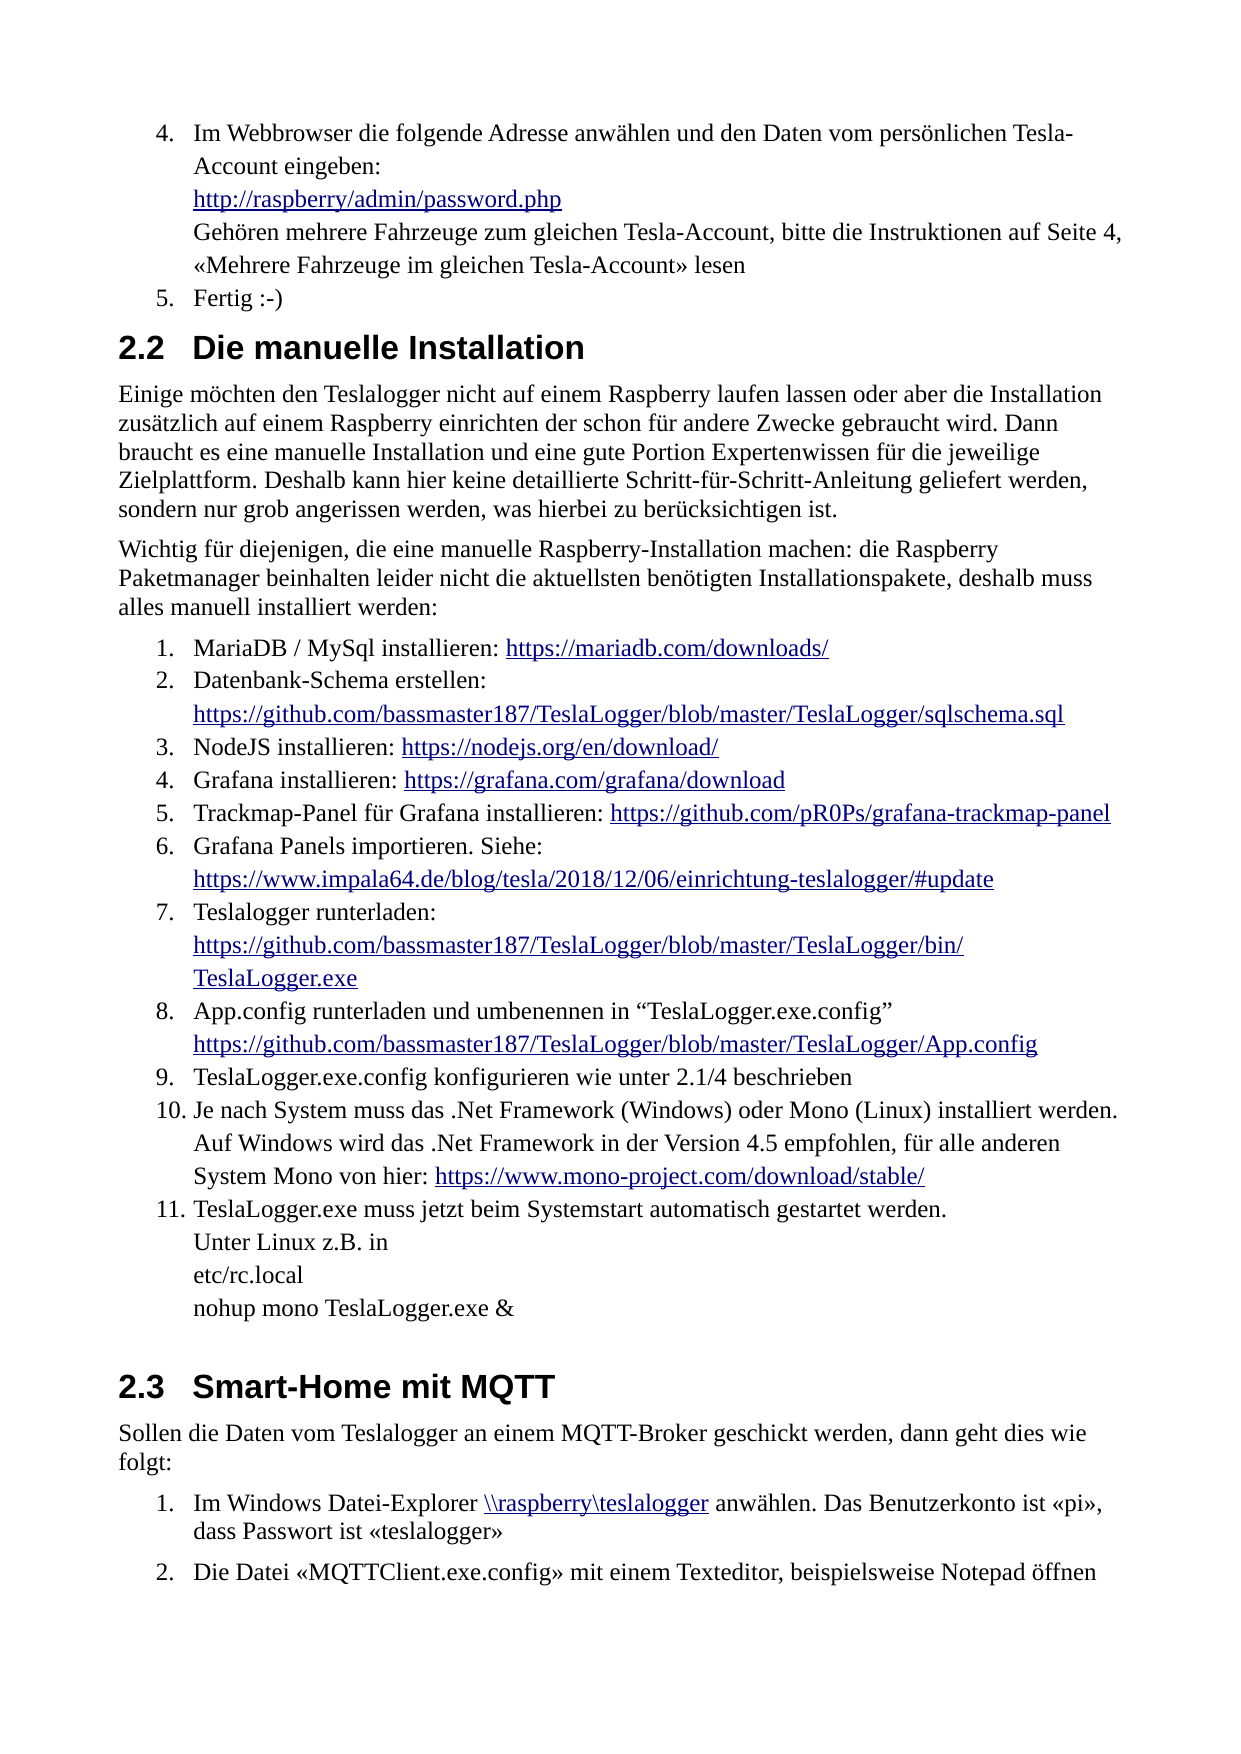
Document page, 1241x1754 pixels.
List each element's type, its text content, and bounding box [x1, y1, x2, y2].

subtitle Die manuelle Installation [118, 328, 1122, 367]
list Im Webbrowser die folgende Adresse anwählen und den Daten vom persönlichen Tesla-Account eingeben: http://raspberry/admin/password.php Gehören mehrere Fahrzeuge zum gleichen Tesla-Account, bitte die Instruktionen auf Seite 4, «Mehrere Fahrzeuge im gleichen Tesla-Account» lesen [156, 118, 1122, 279]
list NodeJS installieren: https://nodejs.org/en/download/ [156, 732, 1122, 760]
text Wichtig für diejenigen, die eine manuelle Raspberry-Installation machen: die Raspberry Paketmanager beinhalten leider nicht die aktuellsten benötigten Installationspakete, deshalb muss alles manuell installiert werden: [118, 534, 1122, 621]
list Die Datei «MQTTClient.exe.config» mit einem Texteditor, beispielsweise Notepad öffnen [156, 1557, 1122, 1586]
text Einige möchten den Teslalogger nicht auf einem Raspberry laufen lassen oder aber die Installation zusätzlich auf einem Raspberry einrichten der schon für andere Zwecke gebraucht wird. Dann braucht es eine manuelle Installation und eine gute Portion Expertenwissen für die jeweilige Zielplattform. Deshalb kann hier keine detaillierte Schritt-für-Schritt-Anleitung geliefert werden, sondern nur grob angerissen werden, was hierbei zu berücksichtigen ist. [118, 379, 1122, 523]
list Datenbank-Schema erstellen: https://github.com/bassmaster187/TeslaLogger/blob/master/TeslaLogger/sqlschema.sql [156, 666, 1122, 727]
list MariaDB / MySql installieren: https://mariadb.com/downloads/ [156, 633, 1122, 661]
list Je nach System muss das .Net Framework (Windows) oder Mono (Linux) installiert werden. Auf Windows wird das .Net Framework in der Version 4.5 empfohlen, für alle anderen System Mono von hier: https://www.mono-project.com/download/stable/ [156, 1095, 1122, 1190]
list Trackmap-Panel für Grafana installieren: https://github.com/pR0Ps/grafana-trackmap-panel [156, 798, 1122, 826]
list Grafana Panels importieren. Siehe: https://www.impala64.de/blog/tesla/2018/12/06/einrichtung-teslalogger/#update [156, 831, 1122, 892]
list App.config runterladen und umbenennen in “TeslaLogger.exe.config” https://github.com/bassmaster187/TeslaLogger/blob/master/TeslaLogger/App.config [156, 996, 1122, 1058]
text Sollen die Daten vom Teslalogger an einem MQTT-Broker geschickt werden, dann geht dies wie folgt: [118, 1418, 1122, 1476]
list Im Windows Datei-Explorer \\raspberry\teslalogger anwählen. Das Benutzerkonto ist «pi», dass Passwort ist «teslalogger» [156, 1488, 1122, 1545]
list Fertig :-) [156, 283, 1122, 312]
list Grafana installieren: https://grafana.com/grafana/download [156, 765, 1122, 793]
list TeslaLogger.exe.config konfigurieren wie unter 2.1/4 beschrieben [156, 1062, 1122, 1091]
list TeslaLogger.exe muss jetzt beim Systemstart automatisch gestartet werden. Unter Linux z.B. in etc/rc.local nohup mono TeslaLogger.exe & [156, 1194, 1122, 1322]
subtitle Smart-Home mit MQTT [118, 1367, 1122, 1406]
list Teslalogger runterladen: https://github.com/bassmaster187/TeslaLogger/blob/master/TeslaLogger/bin/TeslaLogger.exe [156, 897, 1122, 992]
